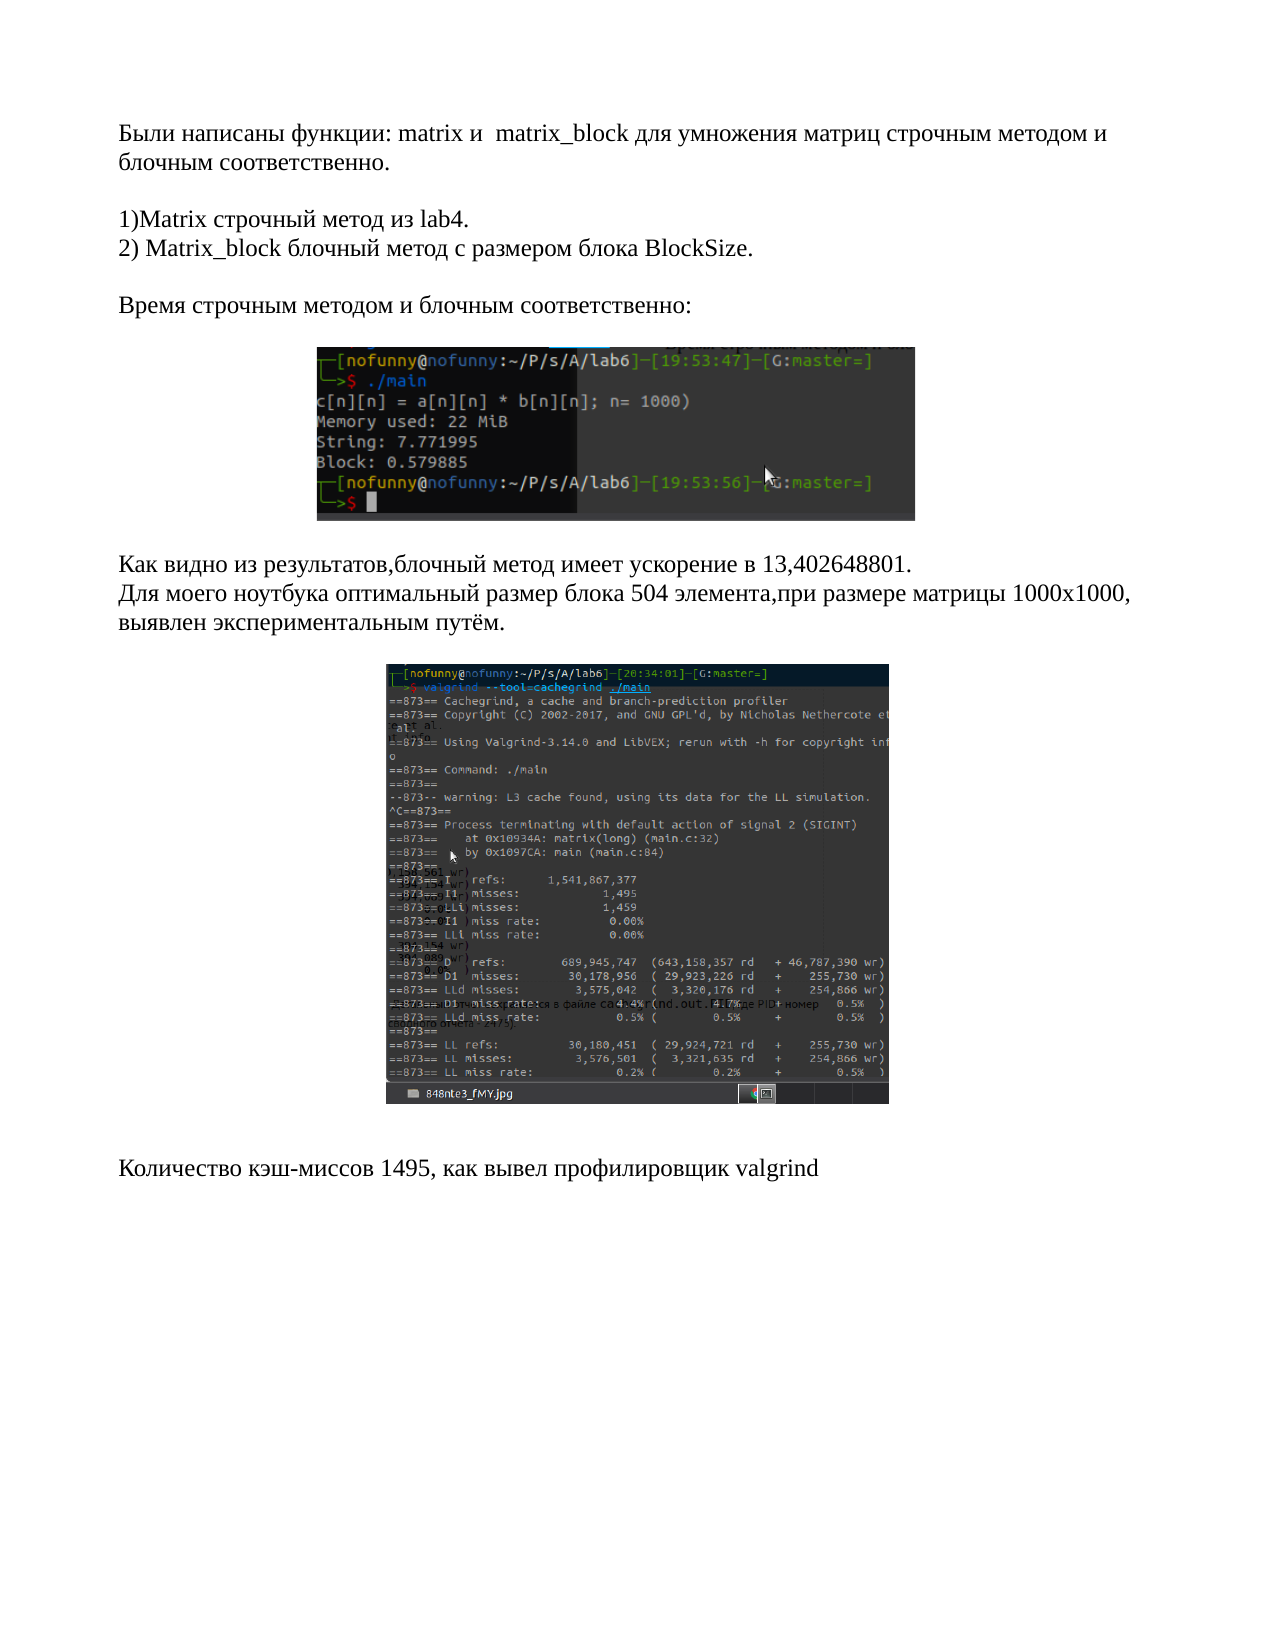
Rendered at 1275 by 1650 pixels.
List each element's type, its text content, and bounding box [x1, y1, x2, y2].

text Были написаны функции: matrix и matrix_block для умножения матриц строчным методом и блочным соответственно. [118, 118, 1157, 176]
picture [386, 664, 889, 1104]
text Время строчным методом и блочным соответственно: [118, 291, 1157, 319]
text Для моего ноутбука оптимальный размер блока 504 элемента,при размере матрицы 1000х1000, выявлен экспериментальным путём. [118, 578, 1157, 636]
text 2) Matrix_block блочный метод с размером блока BlockSize. [118, 233, 1157, 262]
text Количество кэш-миссов 1495, как вывел профилировщик valgrind [118, 1153, 1157, 1182]
text 1)Matrix строчный метод из lab4. [118, 204, 1157, 233]
picture [316, 347, 916, 521]
text Как видно из результатов,блочный метод имеет ускорение в 13,402648801. [118, 549, 1157, 578]
